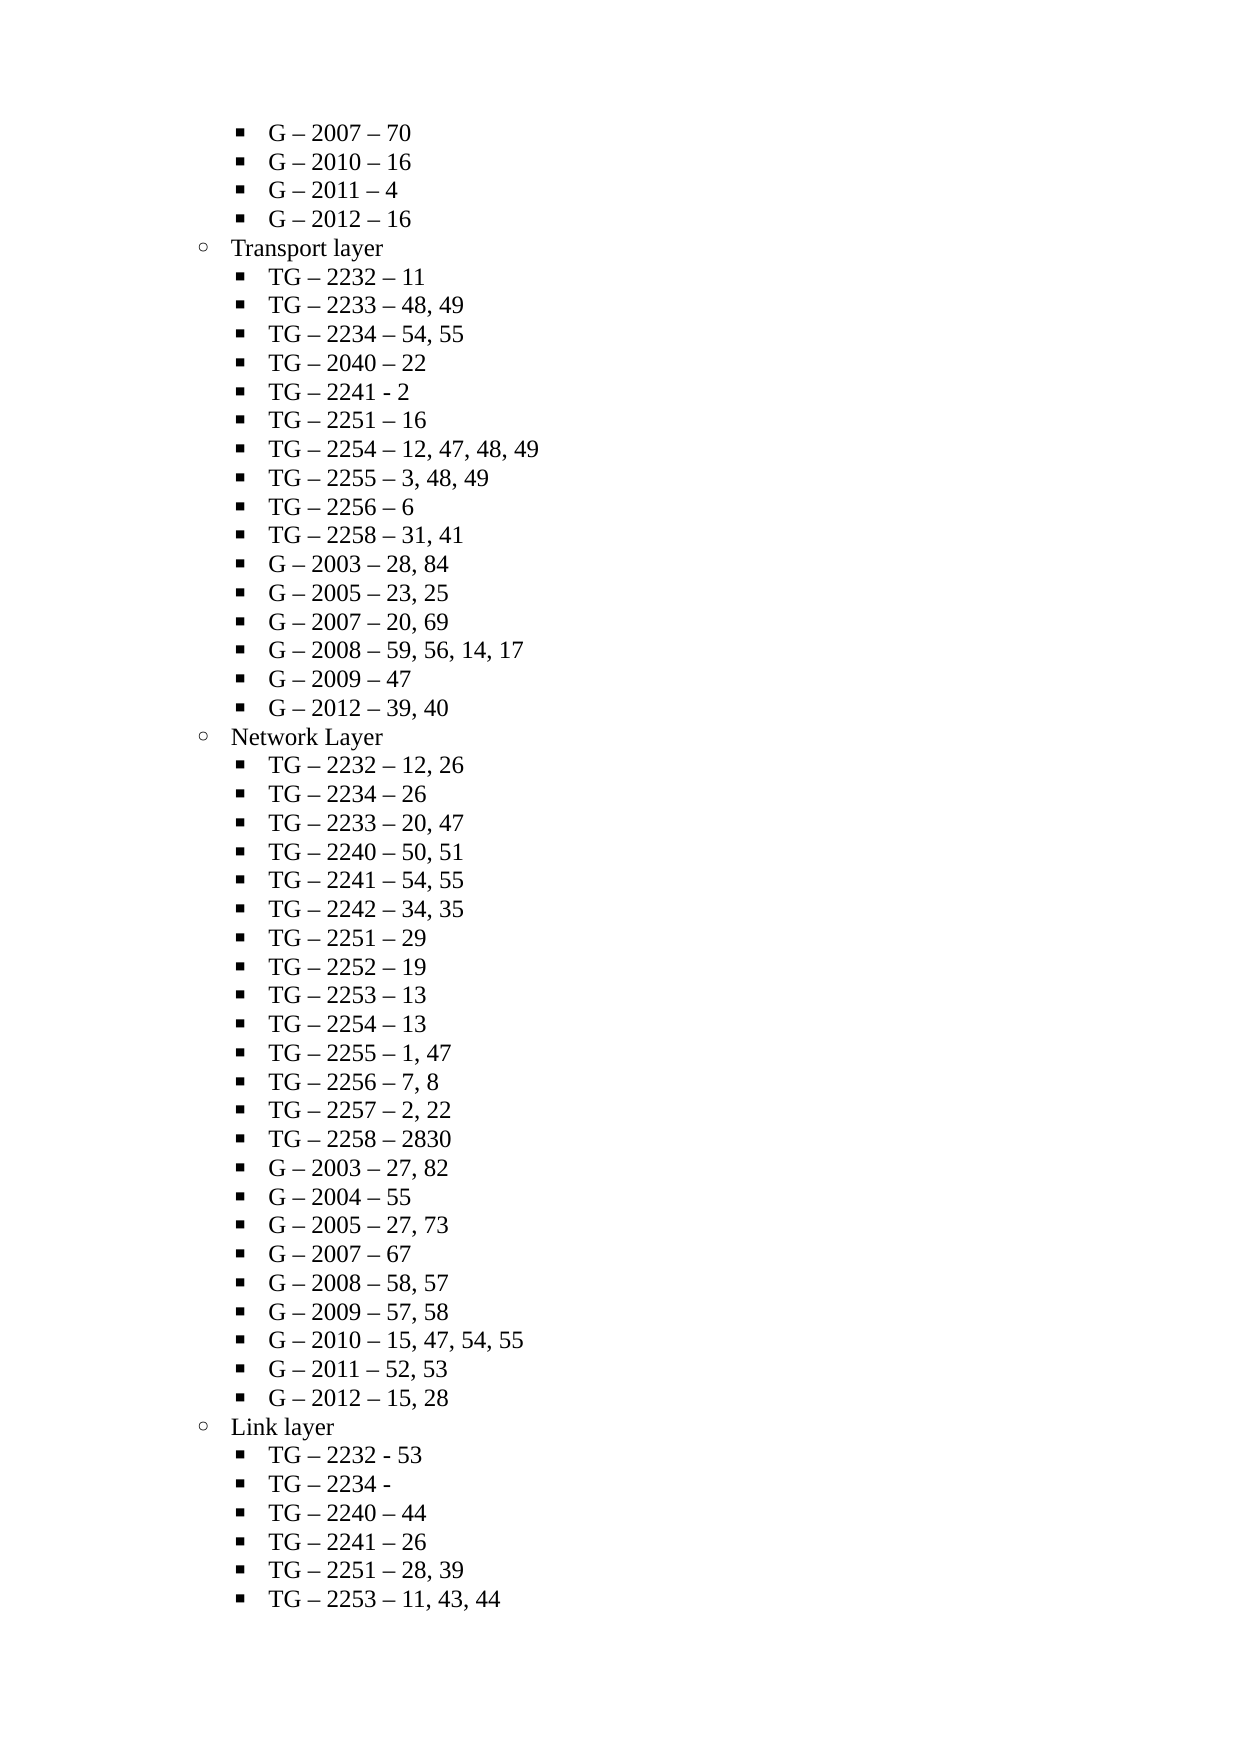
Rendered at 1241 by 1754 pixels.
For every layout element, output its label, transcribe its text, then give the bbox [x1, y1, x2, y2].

list G – 2005 – 23, 25 [231, 578, 1122, 607]
list TG – 2240 – 50, 51 [231, 837, 1122, 866]
list TG – 2254 – 13 [231, 1009, 1122, 1038]
list TG – 2232 – 11 [231, 262, 1122, 291]
list G – 2012 – 15, 28 [231, 1383, 1122, 1412]
list TG – 2242 – 34, 35 [231, 894, 1122, 923]
list TG – 2255 – 3, 48, 49 [231, 463, 1122, 492]
list TG – 2258 – 2830 [231, 1124, 1122, 1153]
list G – 2010 – 16 [231, 147, 1122, 176]
list TG – 2234 – 54, 55 [231, 319, 1122, 348]
list G – 2005 – 27, 73 [231, 1211, 1122, 1239]
list TG – 2040 – 22 [231, 348, 1122, 377]
list TG – 2252 – 19 [231, 952, 1122, 981]
list TG – 2251 – 29 [231, 923, 1122, 952]
list TG – 2233 – 20, 47 [231, 808, 1122, 837]
list G – 2012 – 16 [231, 204, 1122, 233]
list TG – 2234 - [231, 1469, 1122, 1498]
list G – 2011 – 4 [231, 176, 1122, 204]
list G – 2008 – 58, 57 [231, 1268, 1122, 1297]
list G – 2007 – 67 [231, 1239, 1122, 1268]
list TG – 2251 – 28, 39 [231, 1556, 1122, 1584]
list TG – 2258 – 31, 41 [231, 521, 1122, 549]
list TG – 2241 – 26 [231, 1527, 1122, 1556]
list G – 2004 – 55 [231, 1182, 1122, 1211]
list TG – 2257 – 2, 22 [231, 1096, 1122, 1124]
list G – 2007 – 20, 69 [231, 607, 1122, 636]
list G – 2009 – 57, 58 [231, 1297, 1122, 1326]
list TG – 2253 – 11, 43, 44 [231, 1584, 1122, 1613]
list TG – 2256 – 7, 8 [231, 1067, 1122, 1096]
list G – 2008 – 59, 56, 14, 17 [231, 636, 1122, 664]
list TG – 2233 – 48, 49 [231, 291, 1122, 319]
list TG – 2240 – 44 [231, 1498, 1122, 1527]
list Network Layer [193, 722, 1122, 751]
list TG – 2251 – 16 [231, 406, 1122, 434]
list TG – 2232 – 12, 26 [231, 751, 1122, 779]
list G – 2003 – 28, 84 [231, 549, 1122, 578]
list G – 2009 – 47 [231, 664, 1122, 693]
list TG – 2256 – 6 [231, 492, 1122, 521]
list TG – 2241 - 2 [231, 377, 1122, 406]
list Link layer [193, 1412, 1122, 1441]
list TG – 2241 – 54, 55 [231, 866, 1122, 894]
list TG – 2253 – 13 [231, 981, 1122, 1009]
list G – 2012 – 39, 40 [231, 693, 1122, 722]
list G – 2011 – 52, 53 [231, 1354, 1122, 1383]
list TG – 2254 – 12, 47, 48, 49 [231, 434, 1122, 463]
list TG – 2232 - 53 [231, 1441, 1122, 1469]
list G – 2003 – 27, 82 [231, 1153, 1122, 1182]
list TG – 2234 – 26 [231, 779, 1122, 808]
list TG – 2255 – 1, 47 [231, 1038, 1122, 1067]
list Transport layer [193, 233, 1122, 262]
list G – 2010 – 15, 47, 54, 55 [231, 1326, 1122, 1354]
list G – 2007 – 70 [231, 118, 1122, 147]
